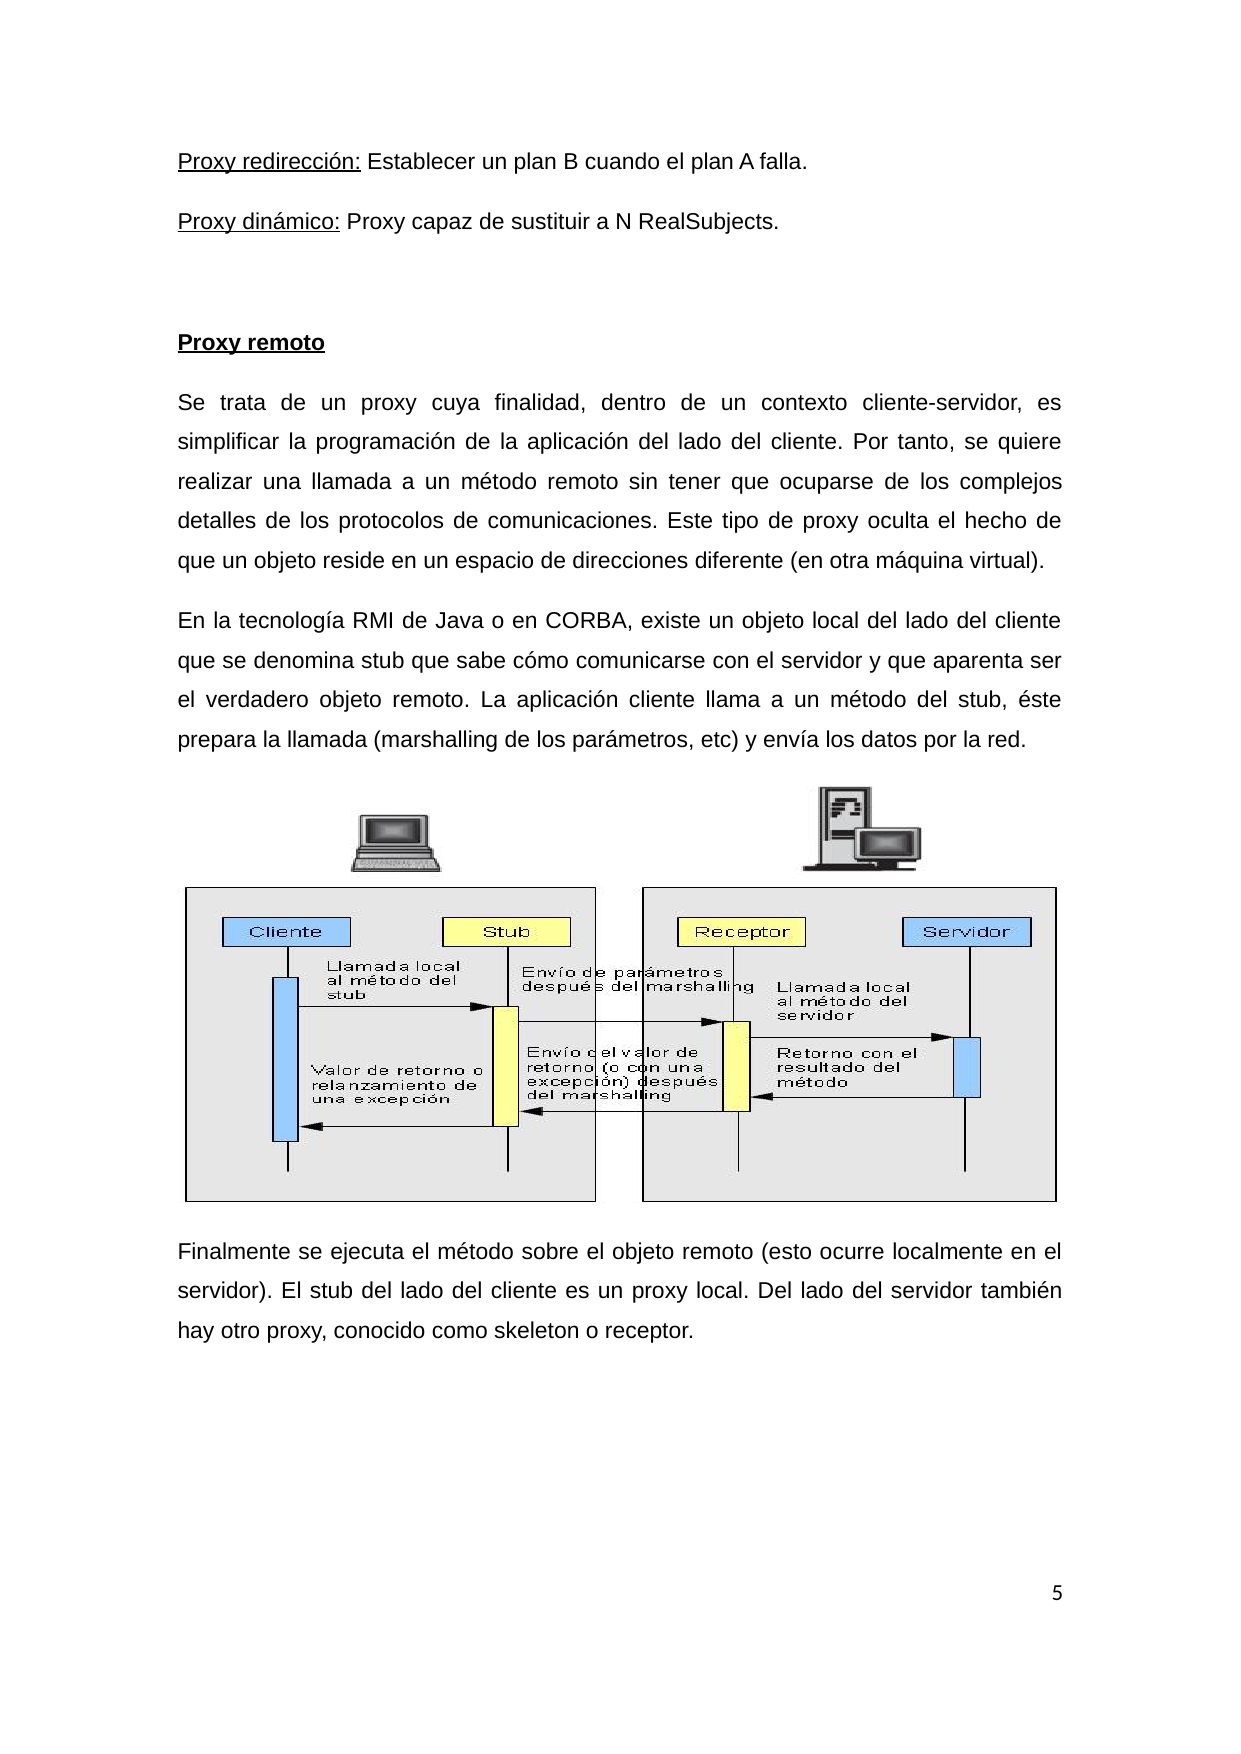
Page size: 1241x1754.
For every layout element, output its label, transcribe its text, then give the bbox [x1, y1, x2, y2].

text Se trata de un proxy cuya finalidad, dentro de un contexto cliente-servidor, es simplificar la programación de la aplicación del lado del cliente. Por tanto, se quiere realizar una llamada a un método remoto sin tener que ocuparse de los complejos detalles de los protocolos de comunicaciones. Este tipo de proxy oculta el hecho de que un objeto reside en un espacio de direcciones diferente (en otra máquina virtual). [177, 389, 1063, 573]
text En la tecnología RMI de Java o en CORBA, existe un objeto local del lado del cliente que se denomina stub que sabe cómo comunicarse con el servidor y que aparenta ser el verdadero objeto remoto. La aplicación cliente llama a un método del stub, éste prepara la llamada (marshalling de los parámetros, etc) y envía los datos por la red. [177, 607, 1063, 752]
text Finalmente se ejecuta el método sobre el objeto remoto (esto ocurre localmente en el servidor). El stub del lado del cliente es un proxy local. Del lado del servidor también hay otro proxy, conocido como skeleton o receptor. [177, 1238, 1063, 1343]
text Proxy dinámico: Proxy capaz de sustituir a N RealSubjects. [177, 208, 1063, 234]
text Proxy remoto [177, 328, 1063, 355]
text Proxy redirección: Establecer un plan B cuando el plan A falla. [177, 148, 1063, 174]
picture [177, 785, 1064, 1203]
